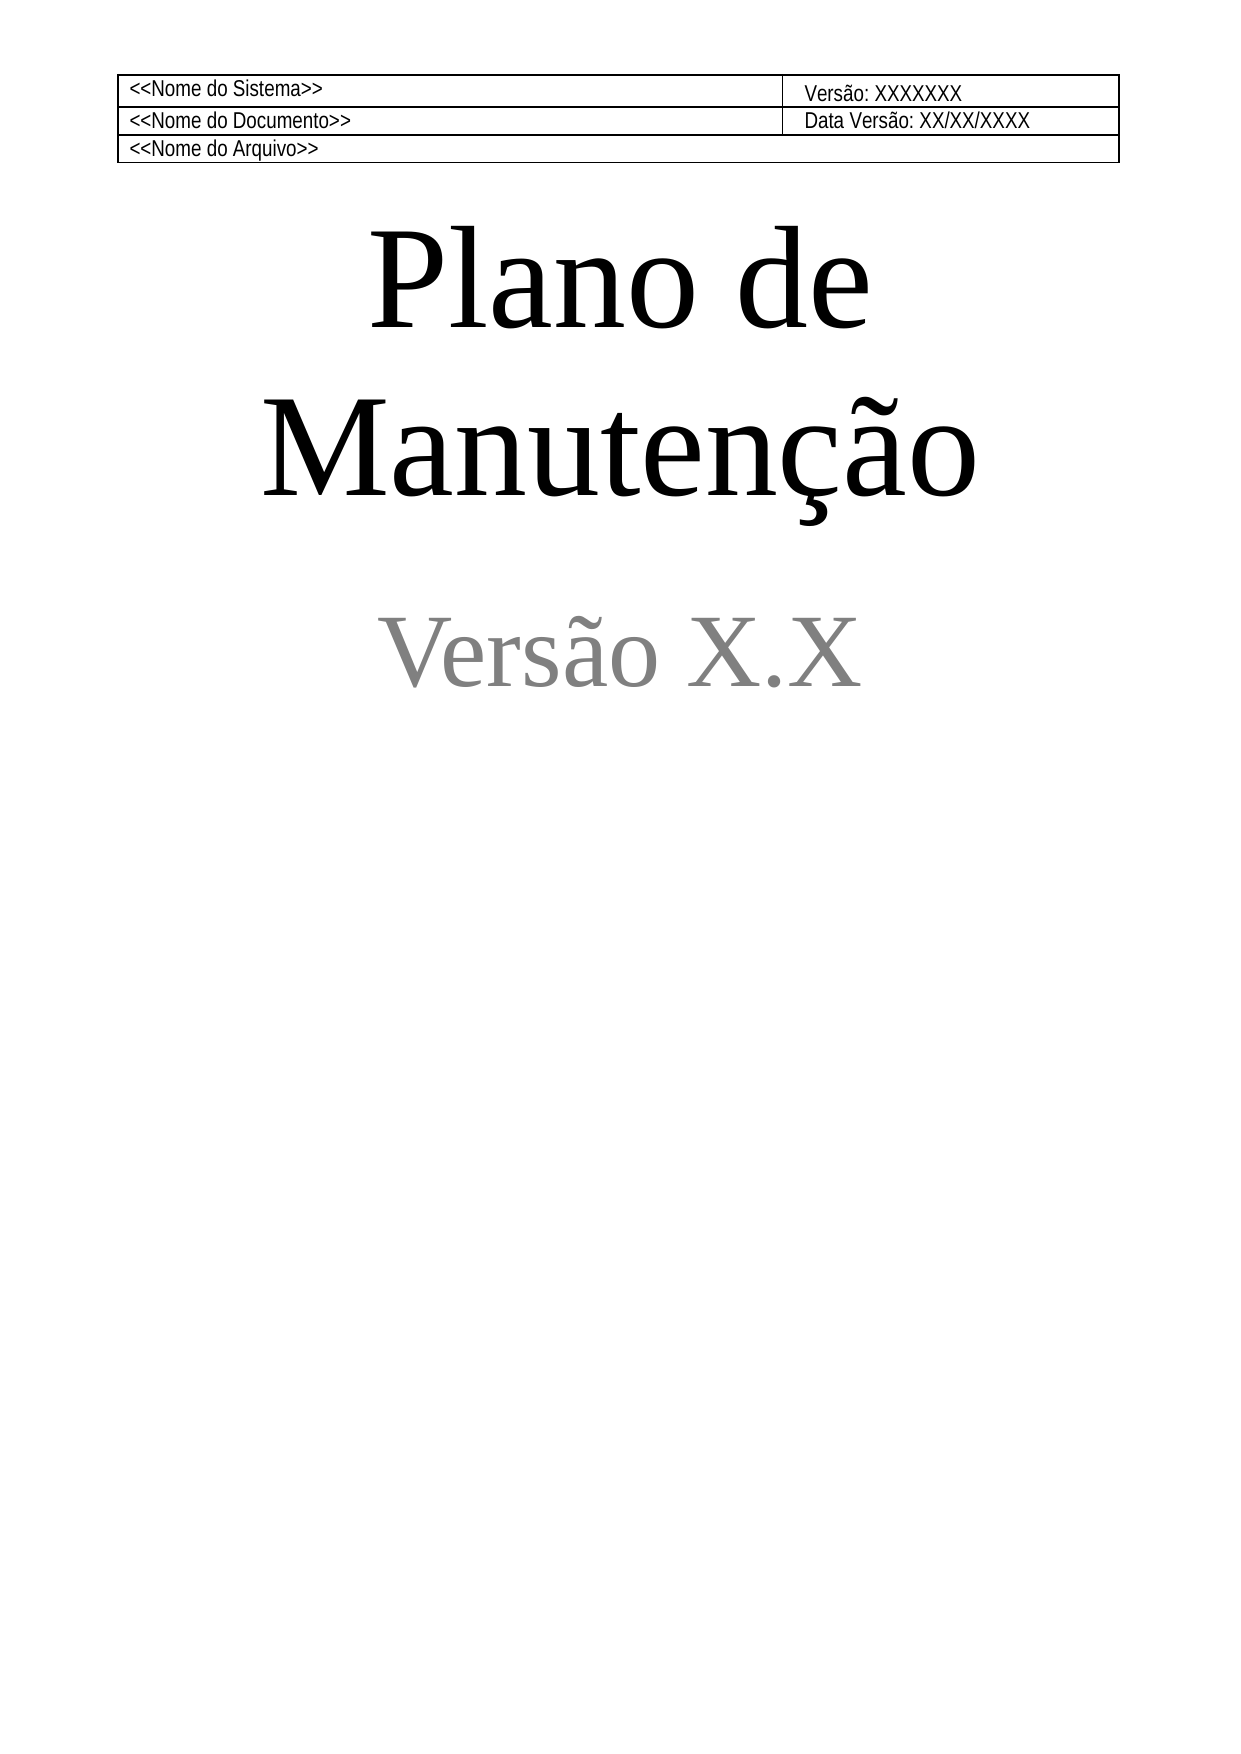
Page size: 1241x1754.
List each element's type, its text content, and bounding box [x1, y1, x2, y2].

text Versão X.X [118, 589, 1122, 709]
text Plano de Manutenção [118, 191, 1122, 527]
